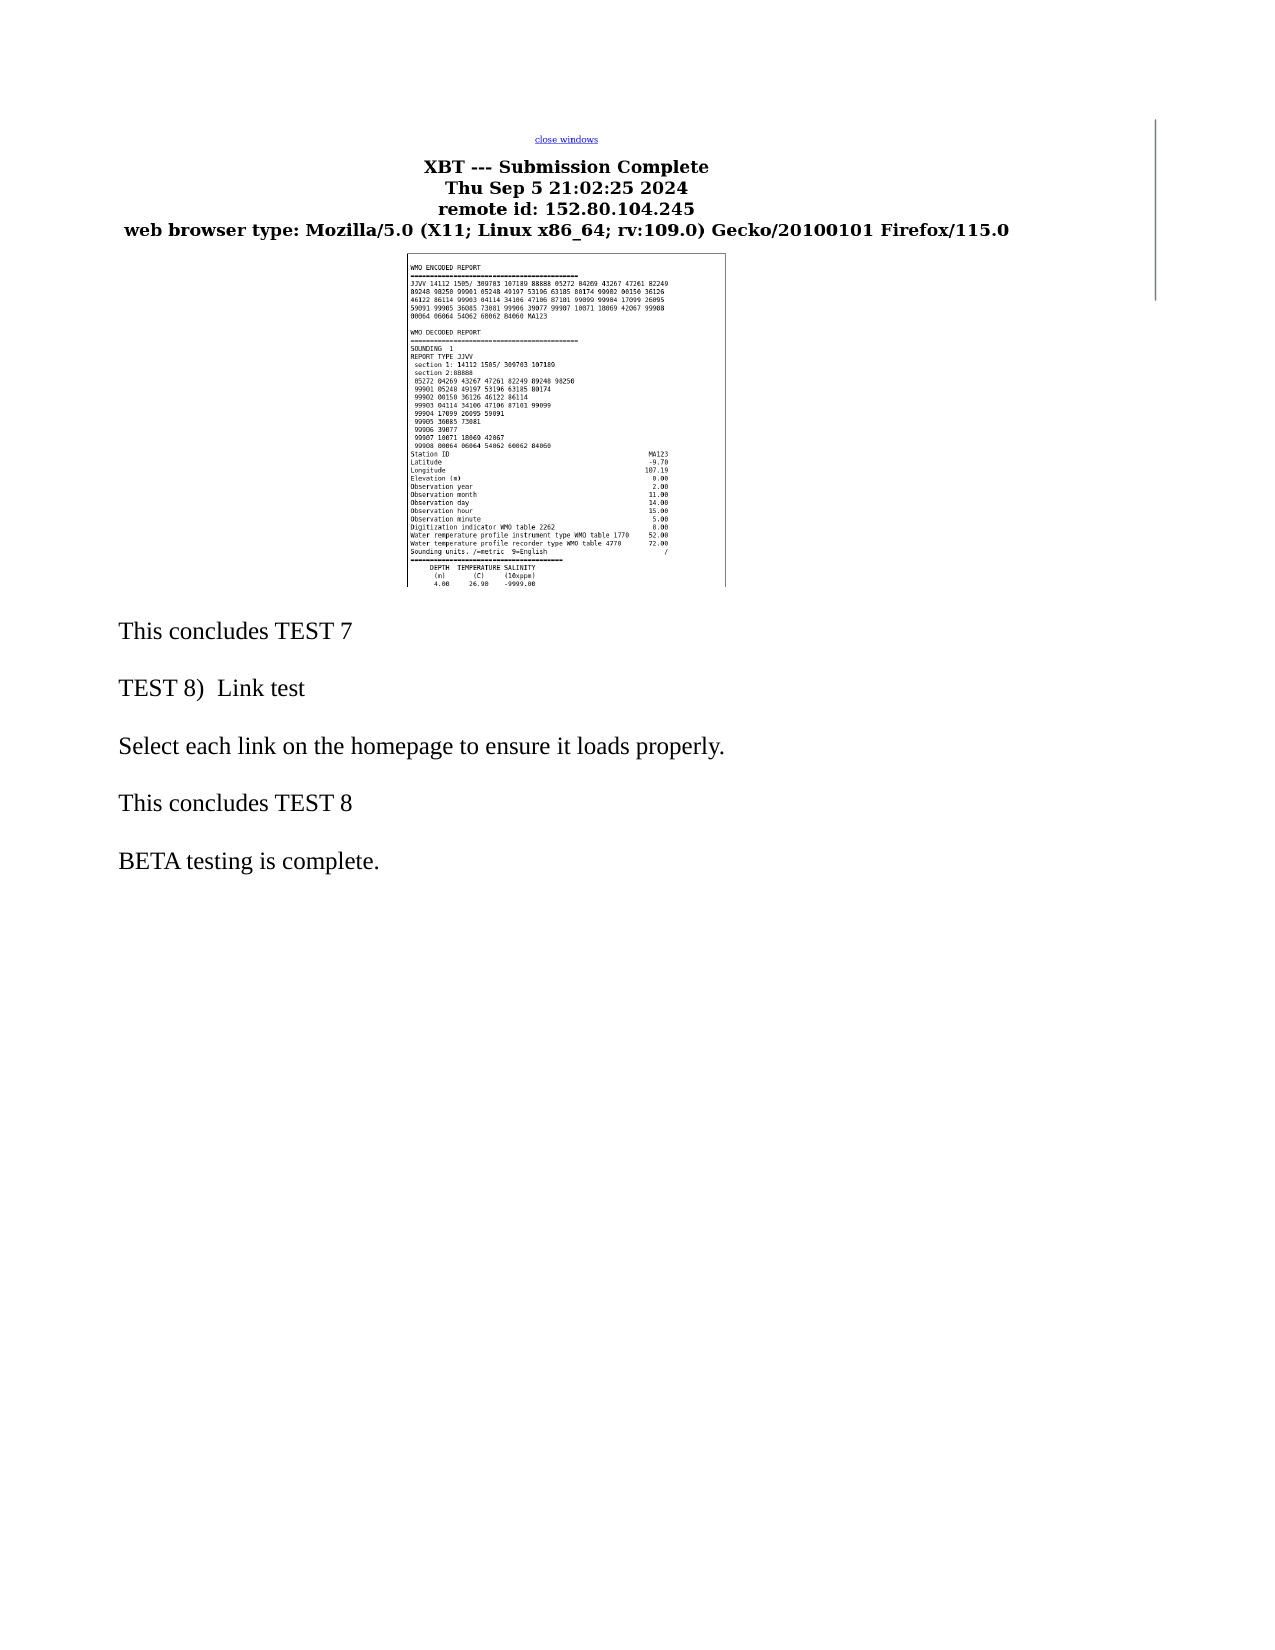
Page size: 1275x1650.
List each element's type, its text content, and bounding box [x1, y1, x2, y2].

text BETA testing is complete. [118, 846, 1157, 874]
picture [118, 118, 1157, 587]
text TEST 8) Link test [118, 673, 1157, 702]
text This concludes TEST 7 [118, 616, 1157, 644]
text This concludes TEST 8 [118, 788, 1157, 817]
text Select each link on the homepage to ensure it loads properly. [118, 731, 1157, 759]
